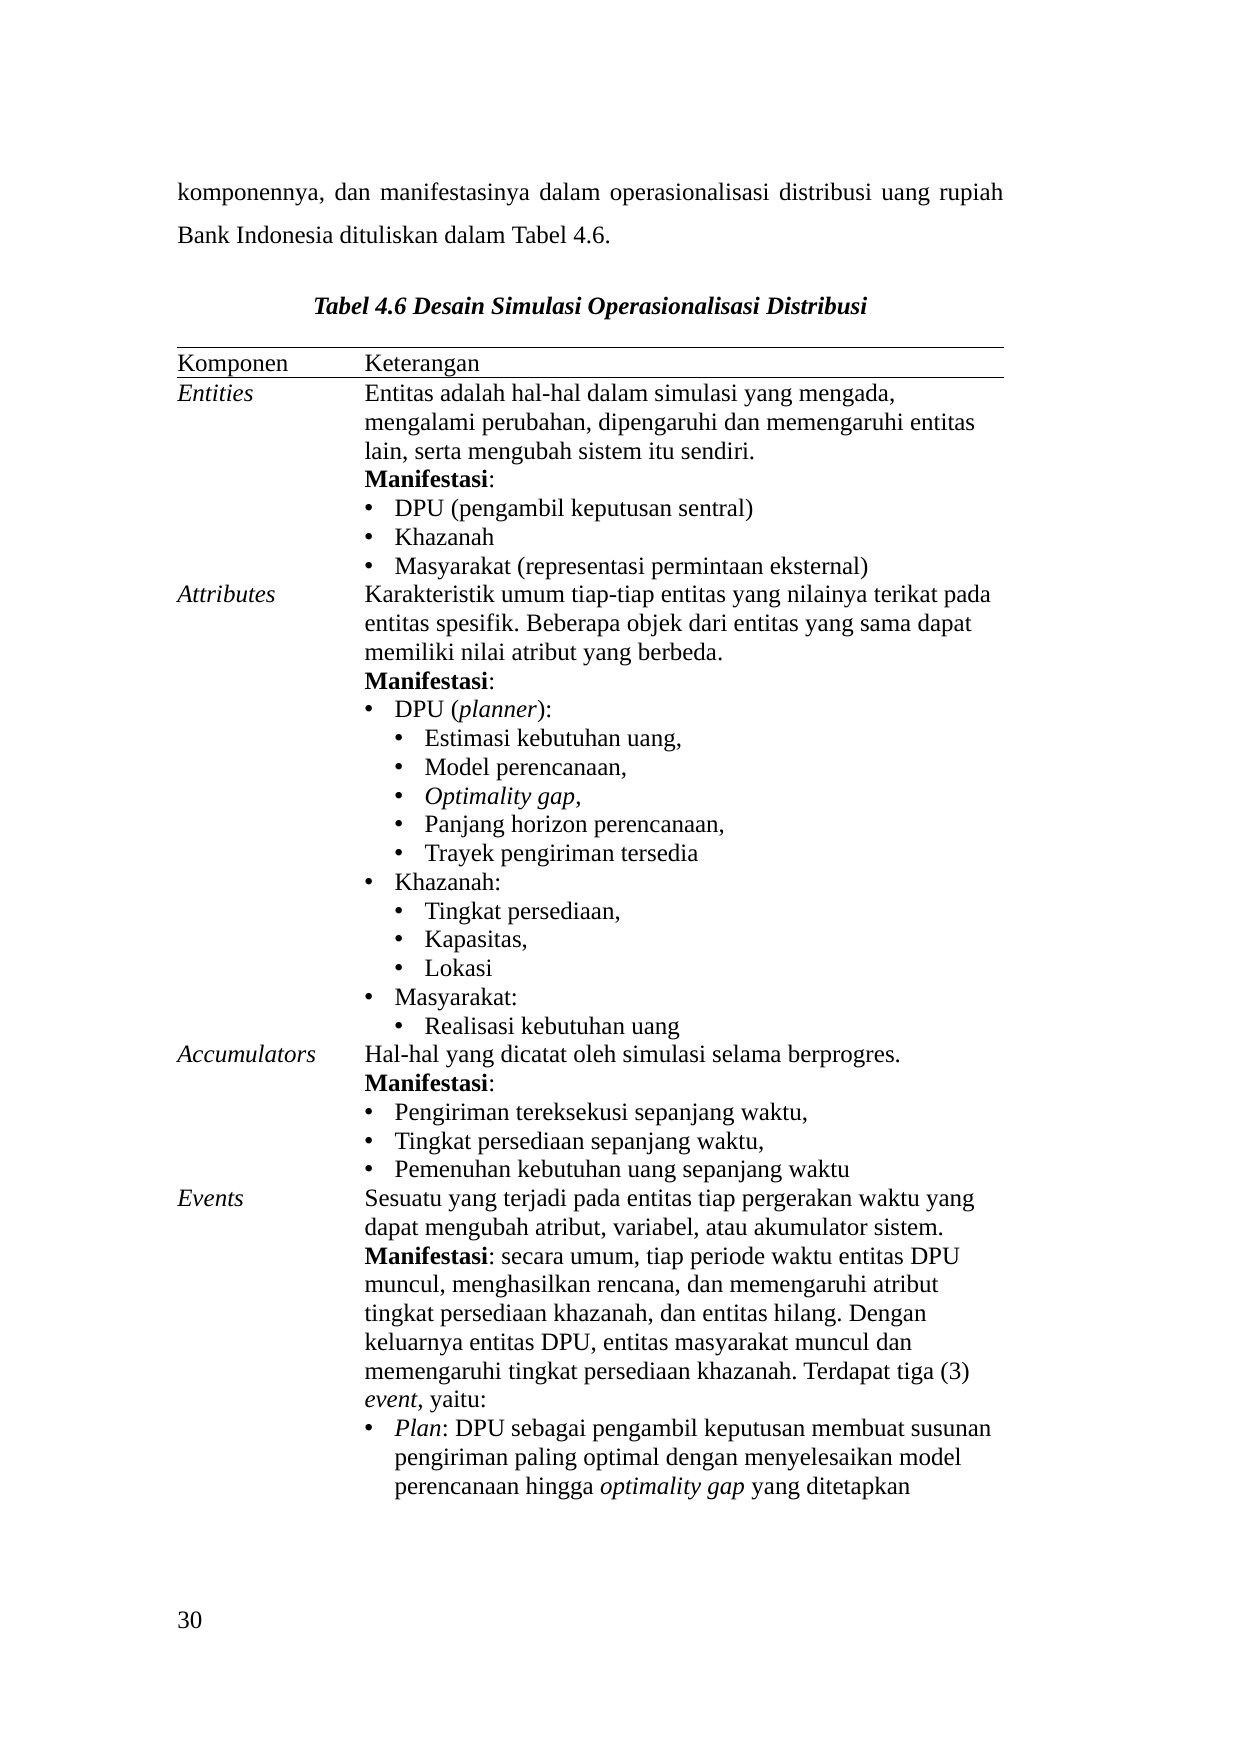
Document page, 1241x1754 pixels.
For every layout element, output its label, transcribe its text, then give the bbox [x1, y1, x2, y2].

table_header Komponen [177, 348, 364, 377]
table_cell Karakteristik umum tiap-tiap entitas yang nilainya terikat pada entitas spesifik. Beberapa objek dari entitas yang sama dapat memiliki nilai atribut yang berbeda. [364, 580, 1003, 666]
table_cell Entities [177, 378, 364, 579]
table_cell Manifestasi: secara umum, tiap periode waktu entitas DPU muncul, menghasilkan rencana, dan memengaruhi atribut tingkat persediaan khazanah, dan entitas hilang. Dengan keluarnya entitas DPU, entitas masyarakat muncul dan memengaruhi tingkat persediaan khazanah. Terdapat tiga (3) event, yaitu: Plan: DPU sebagai pengambil keputusan membuat susunan pengiriman paling optimal dengan menyelesaikan model perencanaan hingga optimality gap yang ditetapkan [364, 1241, 1003, 1499]
table_cell Entitas adalah hal-hal dalam simulasi yang mengada, mengalami perubahan, dipengaruhi dan memengaruhi entitas lain, serta mengubah sistem itu sendiri. [364, 378, 1003, 464]
table_cell Events [177, 1183, 364, 1499]
table_cell Attributes [177, 580, 364, 1039]
table_header Keterangan [364, 348, 1003, 377]
table_cell Manifestasi: Pengiriman tereksekusi sepanjang waktu, Tingkat persediaan sepanjang waktu, Pemenuhan kebutuhan uang sepanjang waktu [364, 1068, 1003, 1183]
table_cell Manifestasi: DPU (pengambil keputusan sentral) Khazanah Masyarakat (representasi permintaan eksternal) [364, 465, 1003, 579]
text Tabel 4.6 Desain Simulasi Operasionalisasi Distribusi [177, 291, 1003, 319]
text komponennya, dan manifestasinya dalam operasionalisasi distribusi uang rupiah Bank Indonesia dituliskan dalam Tabel 4.6. [177, 177, 1003, 249]
table_cell Hal-hal yang dicatat oleh simulasi selama berprogres. [364, 1040, 1003, 1068]
table_cell Sesuatu yang terjadi pada entitas tiap pergerakan waktu yang dapat mengubah atribut, variabel, atau akumulator sistem. [364, 1183, 1003, 1241]
table_cell Accumulators [177, 1040, 364, 1183]
table_cell Manifestasi: DPU (planner): Estimasi kebutuhan uang, Model perencanaan, Optimality gap, Panjang horizon perencanaan, Trayek pengiriman tersedia Khazanah: Tingkat persediaan, Kapasitas, Lokasi Masyarakat: Realisasi kebutuhan uang [364, 666, 1003, 1039]
